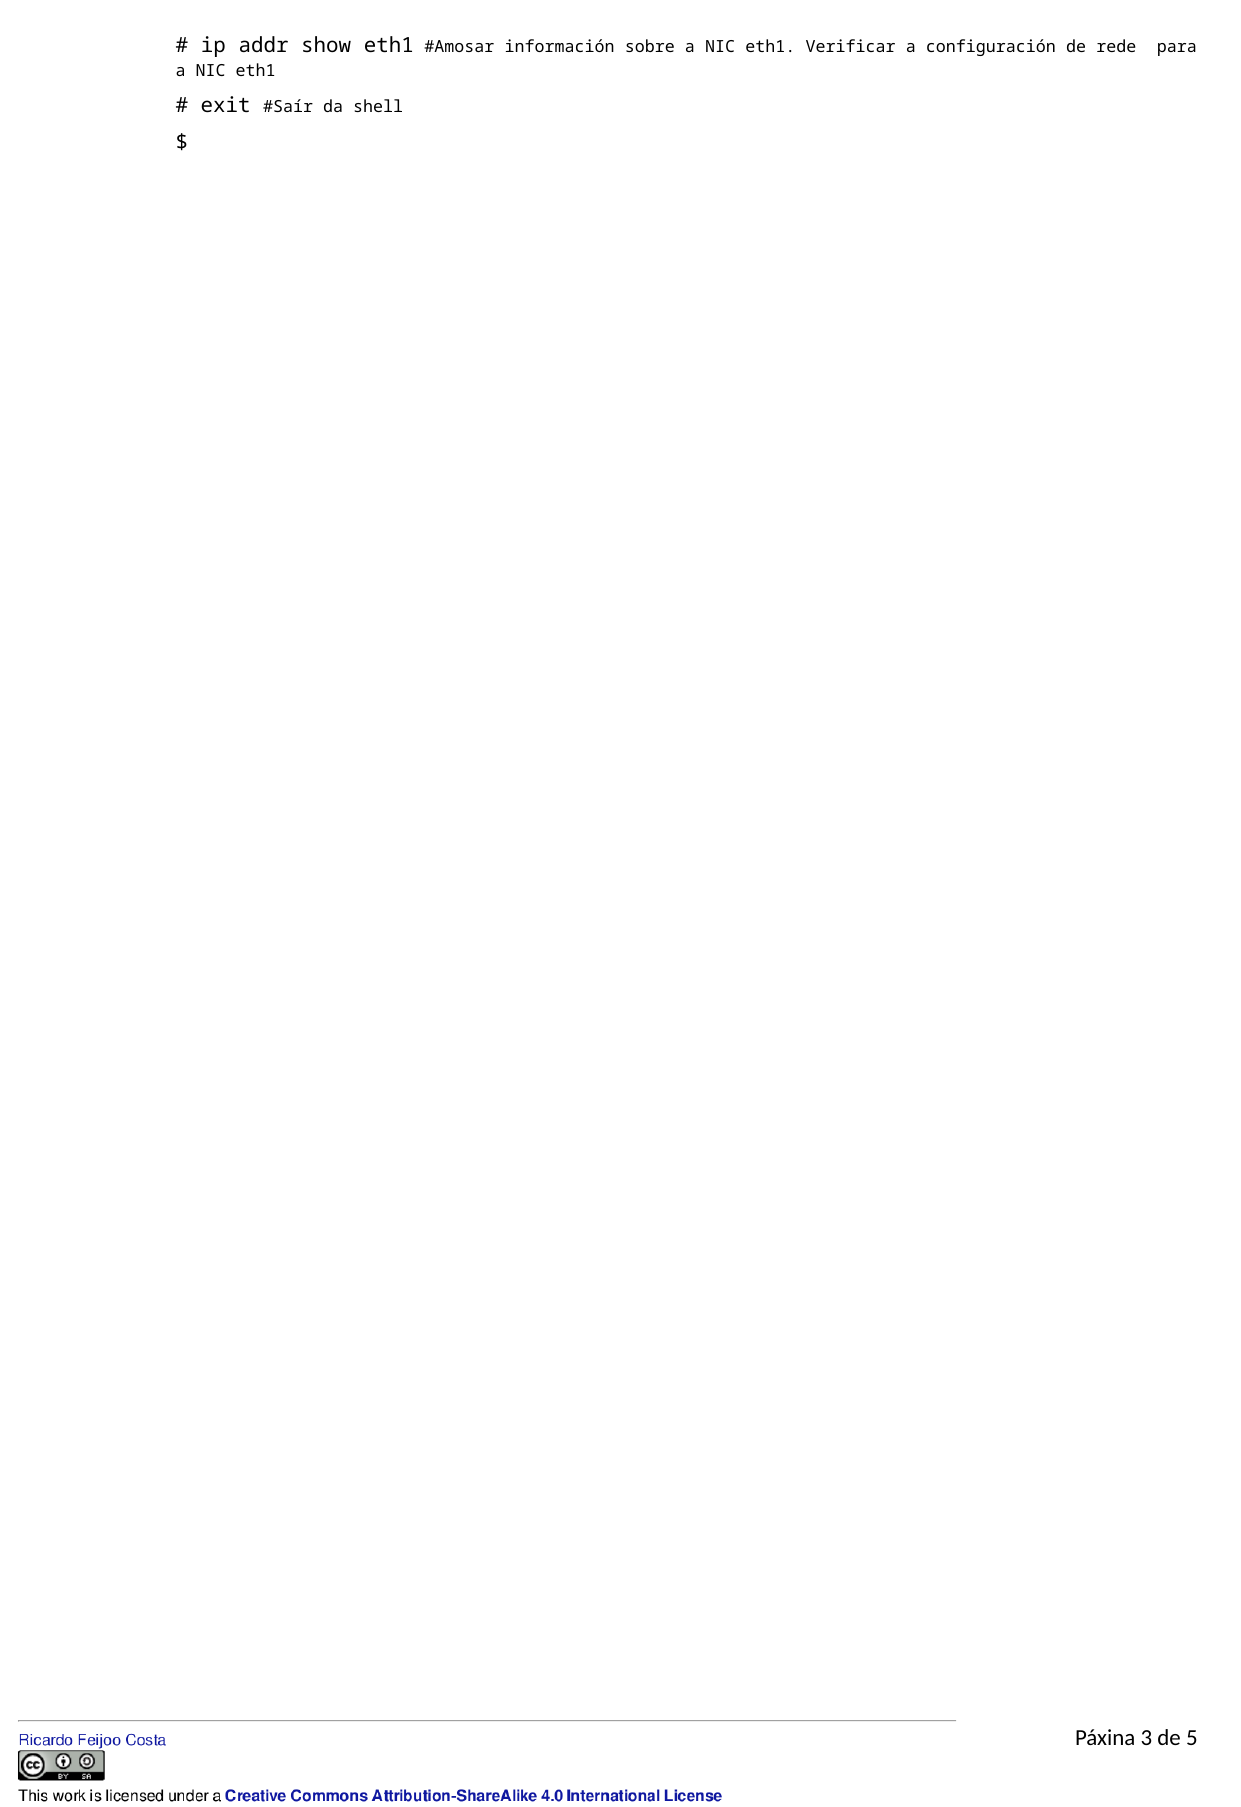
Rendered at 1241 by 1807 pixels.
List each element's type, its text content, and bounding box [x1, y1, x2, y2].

list # exit #Saír da shell [140, 90, 1197, 118]
list $ [140, 127, 1197, 155]
picture [8, 1715, 957, 1806]
list # ip addr show eth1 #Amosar información sobre a NIC eth1. Verificar a configuración de rede para a NIC eth1 [140, 30, 1197, 81]
